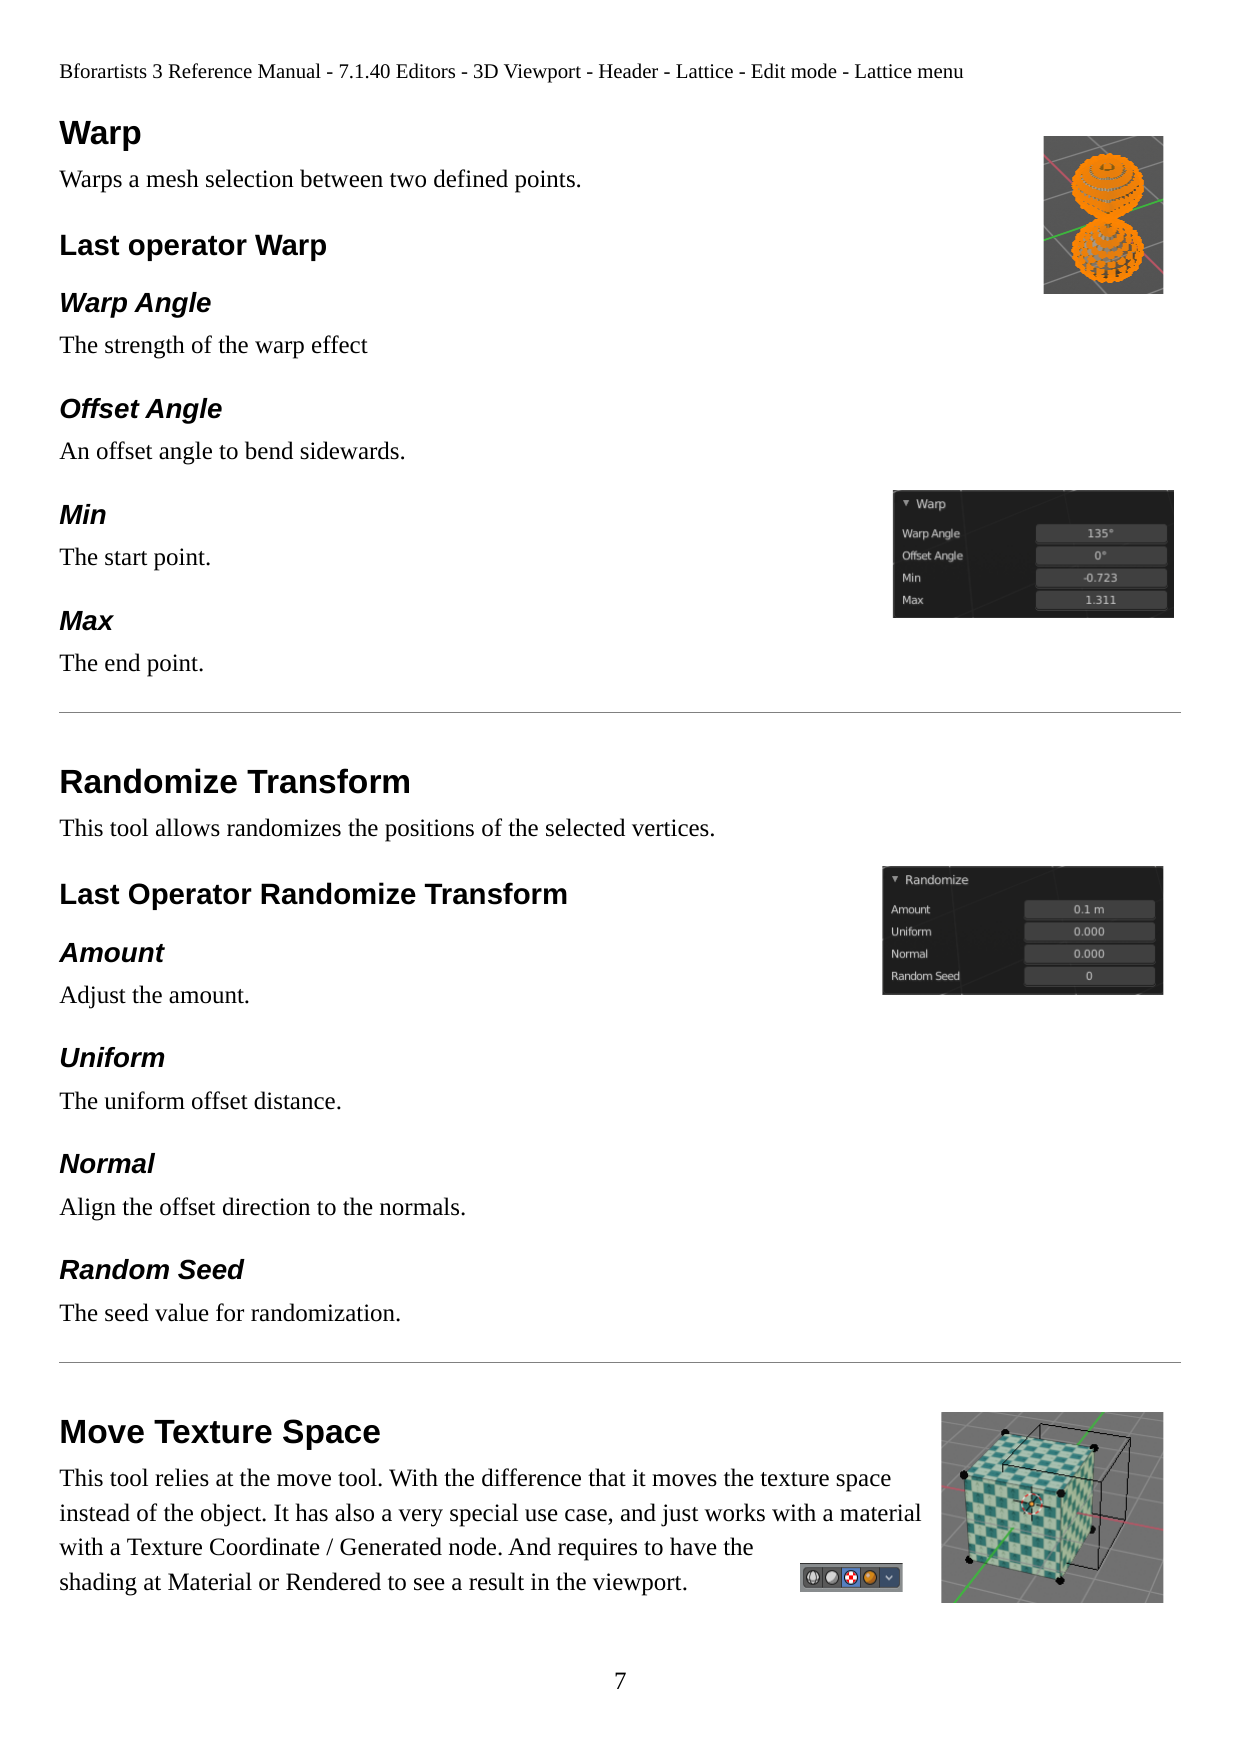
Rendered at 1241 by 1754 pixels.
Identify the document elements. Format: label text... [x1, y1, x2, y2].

subtitle Uniform [59, 1042, 1181, 1074]
subtitle Warp Angle [59, 286, 1181, 318]
subtitle [1164, 1412, 1181, 1451]
text The strength of the warp effect [59, 331, 1181, 359]
subtitle Warp [59, 113, 1181, 151]
text This tool allows randomizes the positions of the selected vertices. [59, 813, 1181, 842]
picture [892, 490, 1174, 618]
subtitle Normal [59, 1148, 1181, 1180]
subtitle Offset Angle [59, 392, 1181, 424]
text The uniform offset distance. [59, 1086, 1181, 1115]
text The end point. [59, 648, 1181, 677]
picture [800, 1563, 903, 1592]
text The start point. [59, 542, 892, 571]
subtitle Max [59, 604, 1181, 636]
text Align the offset direction to the normals. [59, 1192, 1181, 1221]
text Adjust the amount. [59, 980, 1181, 1009]
picture [1043, 136, 1164, 294]
text Warps a mesh selection between two defined points. [59, 164, 1043, 192]
subtitle Randomize Transform [59, 762, 1181, 801]
subtitle [1164, 936, 1181, 968]
subtitle Move Texture Space [59, 1412, 941, 1451]
subtitle Min [59, 498, 892, 530]
subtitle Last operator Warp [59, 227, 1043, 261]
text An offset angle to bend sidewards. [59, 436, 1181, 465]
text This tool relies at the move tool. With the difference that it moves the texture space instead of the object. It has also a very special use case, and just works with a material with a Texture Coordinate / Generated node. And requires to have the shading at Material or Rendered to see a result in the viewport. [59, 1463, 941, 1596]
subtitle Last Operator Randomize Transform [59, 877, 882, 911]
subtitle Random Seed [59, 1254, 1181, 1286]
picture [941, 1412, 1164, 1603]
picture [882, 866, 1164, 995]
text The seed value for randomization. [59, 1298, 1181, 1327]
subtitle [1174, 498, 1181, 530]
subtitle [1164, 227, 1181, 261]
subtitle Amount [59, 936, 882, 968]
